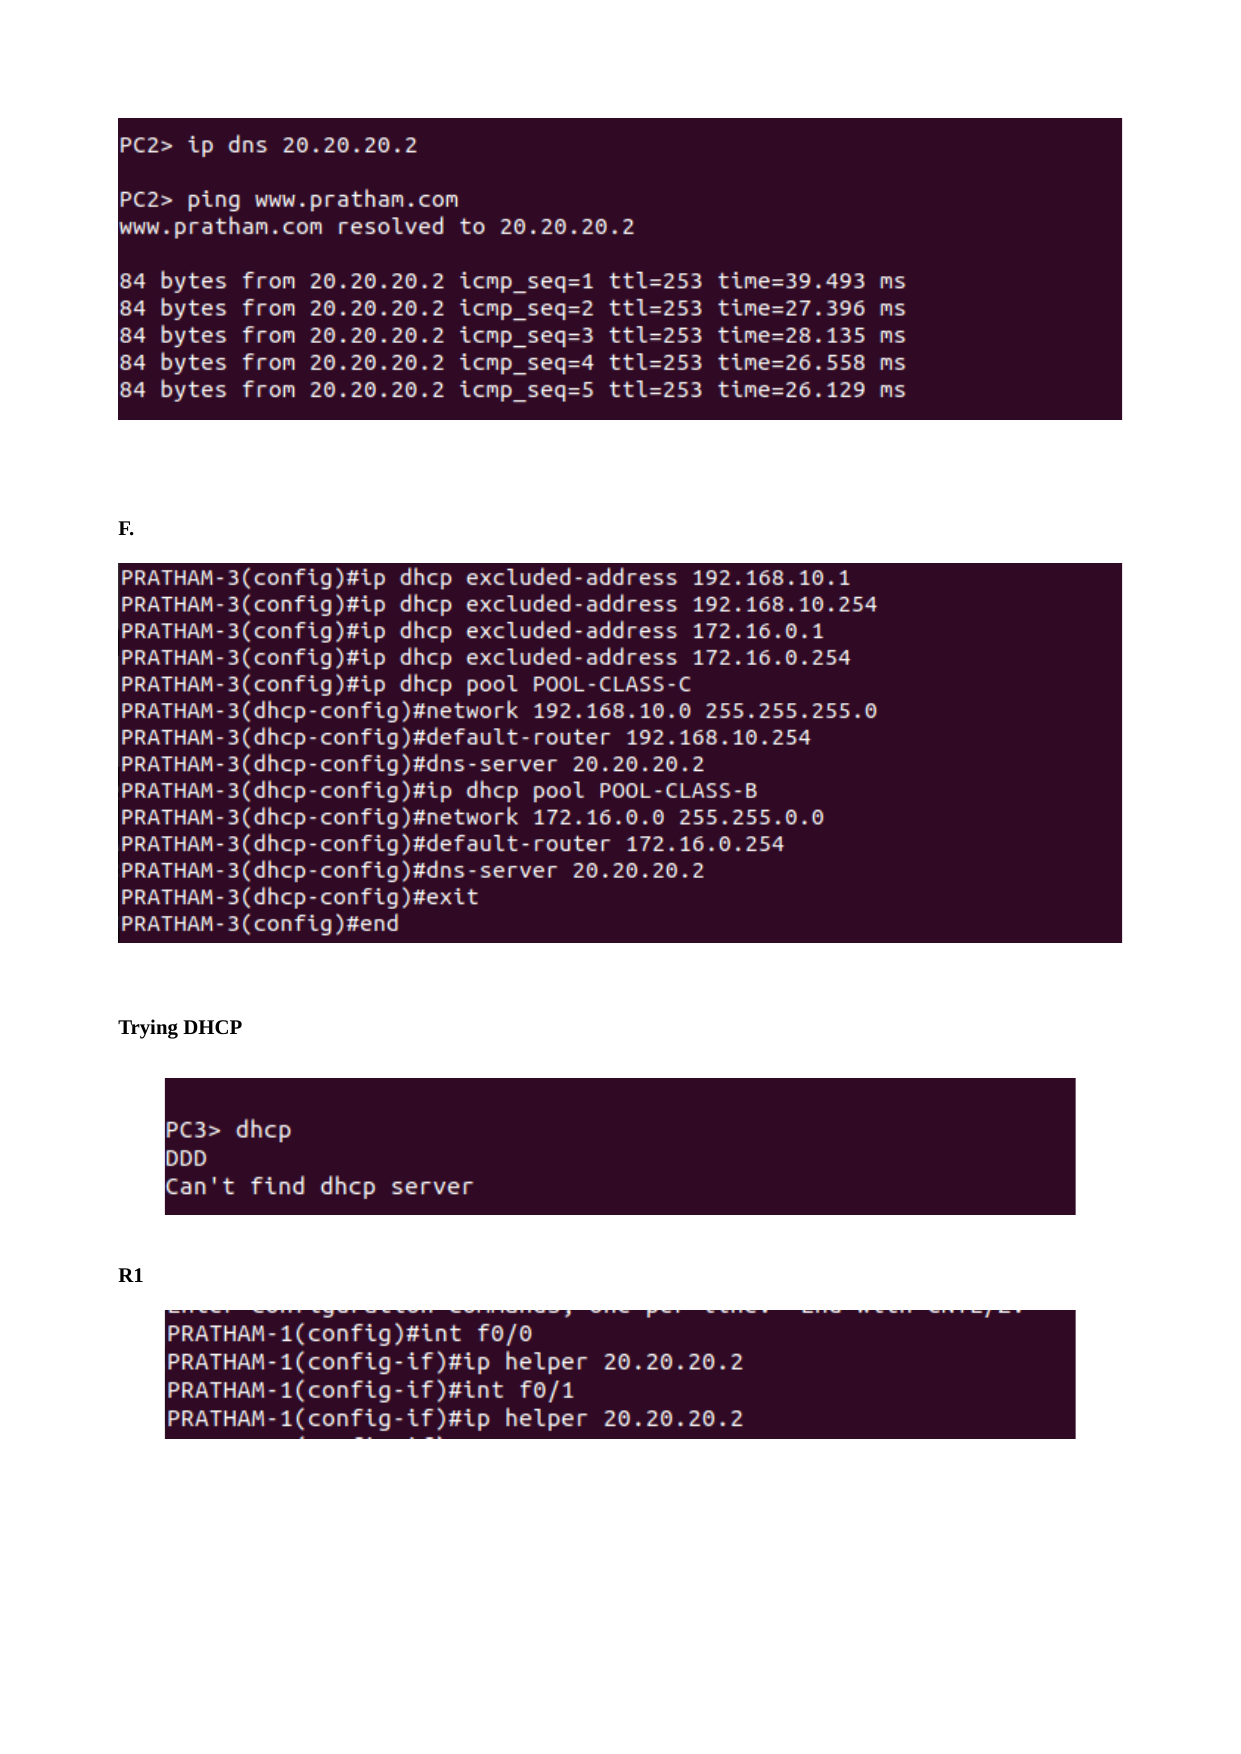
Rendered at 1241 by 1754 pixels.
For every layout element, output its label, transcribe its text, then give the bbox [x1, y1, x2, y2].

picture [118, 118, 1123, 420]
text Trying DHCP [118, 1015, 1122, 1039]
picture [164, 1310, 1076, 1439]
text R1 [118, 1262, 1122, 1287]
text F. [118, 516, 1122, 540]
picture [164, 1078, 1076, 1215]
picture [118, 563, 1123, 943]
